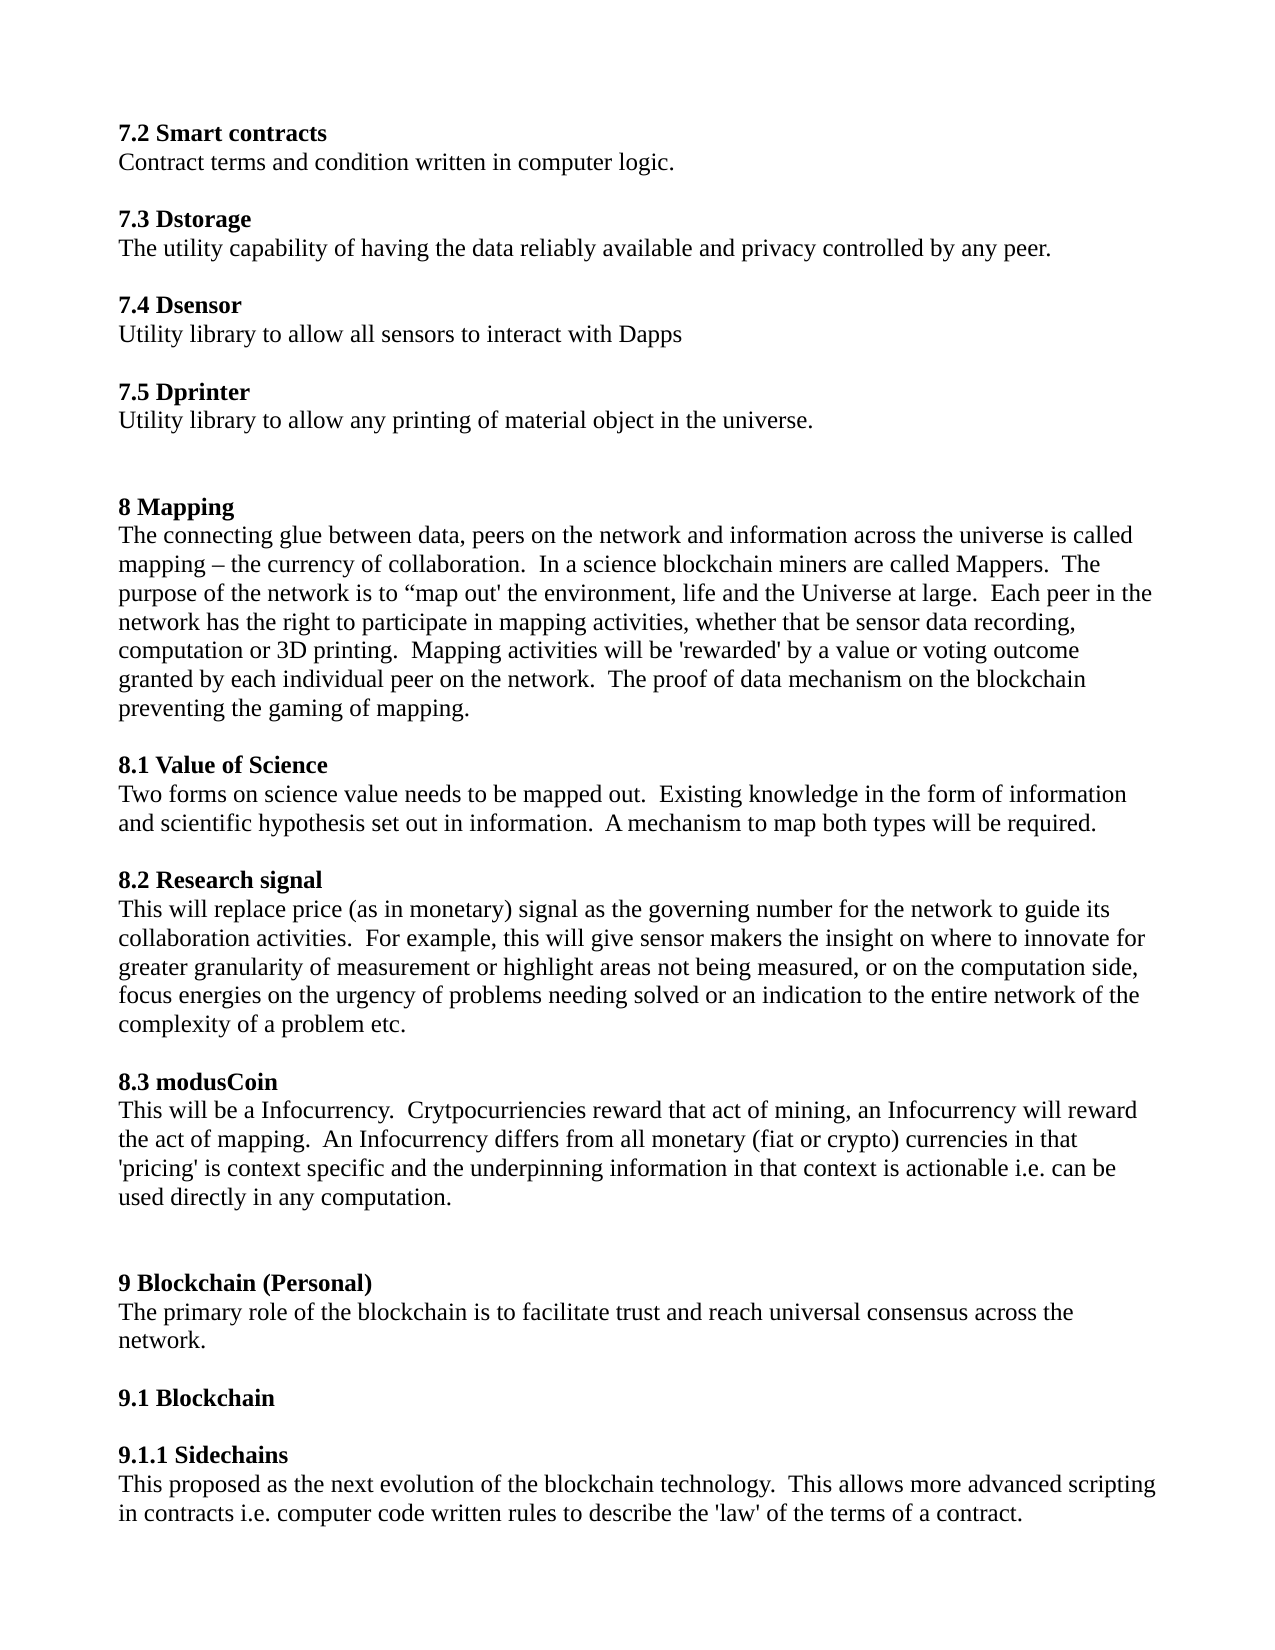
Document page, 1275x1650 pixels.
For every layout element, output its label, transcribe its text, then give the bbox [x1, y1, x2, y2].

text 9 Blockchain (Personal) [118, 1268, 1157, 1297]
text 8.2 Research signal [118, 866, 1157, 894]
text 8.1 Value of Science [118, 751, 1157, 779]
text Two forms on science value needs to be mapped out. Existing knowledge in the form of information and scientific hypothesis set out in information. A mechanism to map both types will be required. [118, 779, 1157, 837]
text The connecting glue between data, peers on the network and information across the universe is called mapping – the currency of collaboration. In a science blockchain miners are called Mappers. The purpose of the network is to “map out' the environment, life and the Universe at large. Each peer in the network has the right to participate in mapping activities, whether that be sensor data recording, computation or 3D printing. Mapping activities will be 'rewarded' by a value or voting outcome granted by each individual peer on the network. The proof of data mechanism on the blockchain preventing the gaming of mapping. [118, 521, 1157, 722]
text The primary role of the blockchain is to facilitate trust and reach universal consensus across the network. [118, 1297, 1157, 1354]
text Utility library to allow all sensors to interact with Dapps [118, 319, 1157, 348]
text 7.3 Dstorage [118, 204, 1157, 233]
text 7.2 Smart contracts [118, 118, 1157, 147]
text 8 Mapping [118, 492, 1157, 521]
text The utility capability of having the data reliably available and privacy controlled by any peer. [118, 233, 1157, 262]
text 9.1.1 Sidechains [118, 1441, 1157, 1469]
text This will replace price (as in monetary) signal as the governing number for the network to guide its collaboration activities. For example, this will give sensor makers the insight on where to innovate for greater granularity of measurement or highlight areas not being measured, or on the computation side, focus energies on the urgency of problems needing solved or an indication to the entire network of the complexity of a problem etc. [118, 894, 1157, 1038]
text 9.1 Blockchain [118, 1383, 1157, 1412]
text 7.4 Dsensor [118, 291, 1157, 319]
text Contract terms and condition written in computer logic. [118, 147, 1157, 176]
text 8.3 modusCoin [118, 1067, 1157, 1096]
text Utility library to allow any printing of material object in the universe. [118, 406, 1157, 434]
text 7.5 Dprinter [118, 377, 1157, 406]
text This proposed as the next evolution of the blockchain technology. This allows more advanced scripting in contracts i.e. computer code written rules to describe the 'law' of the terms of a contract. [118, 1469, 1157, 1527]
text This will be a Infocurrency. Crytpocurriencies reward that act of mining, an Infocurrency will reward the act of mapping. An Infocurrency differs from all monetary (fiat or crypto) currencies in that 'pricing' is context specific and the underpinning information in that context is actionable i.e. can be used directly in any computation. [118, 1096, 1157, 1211]
